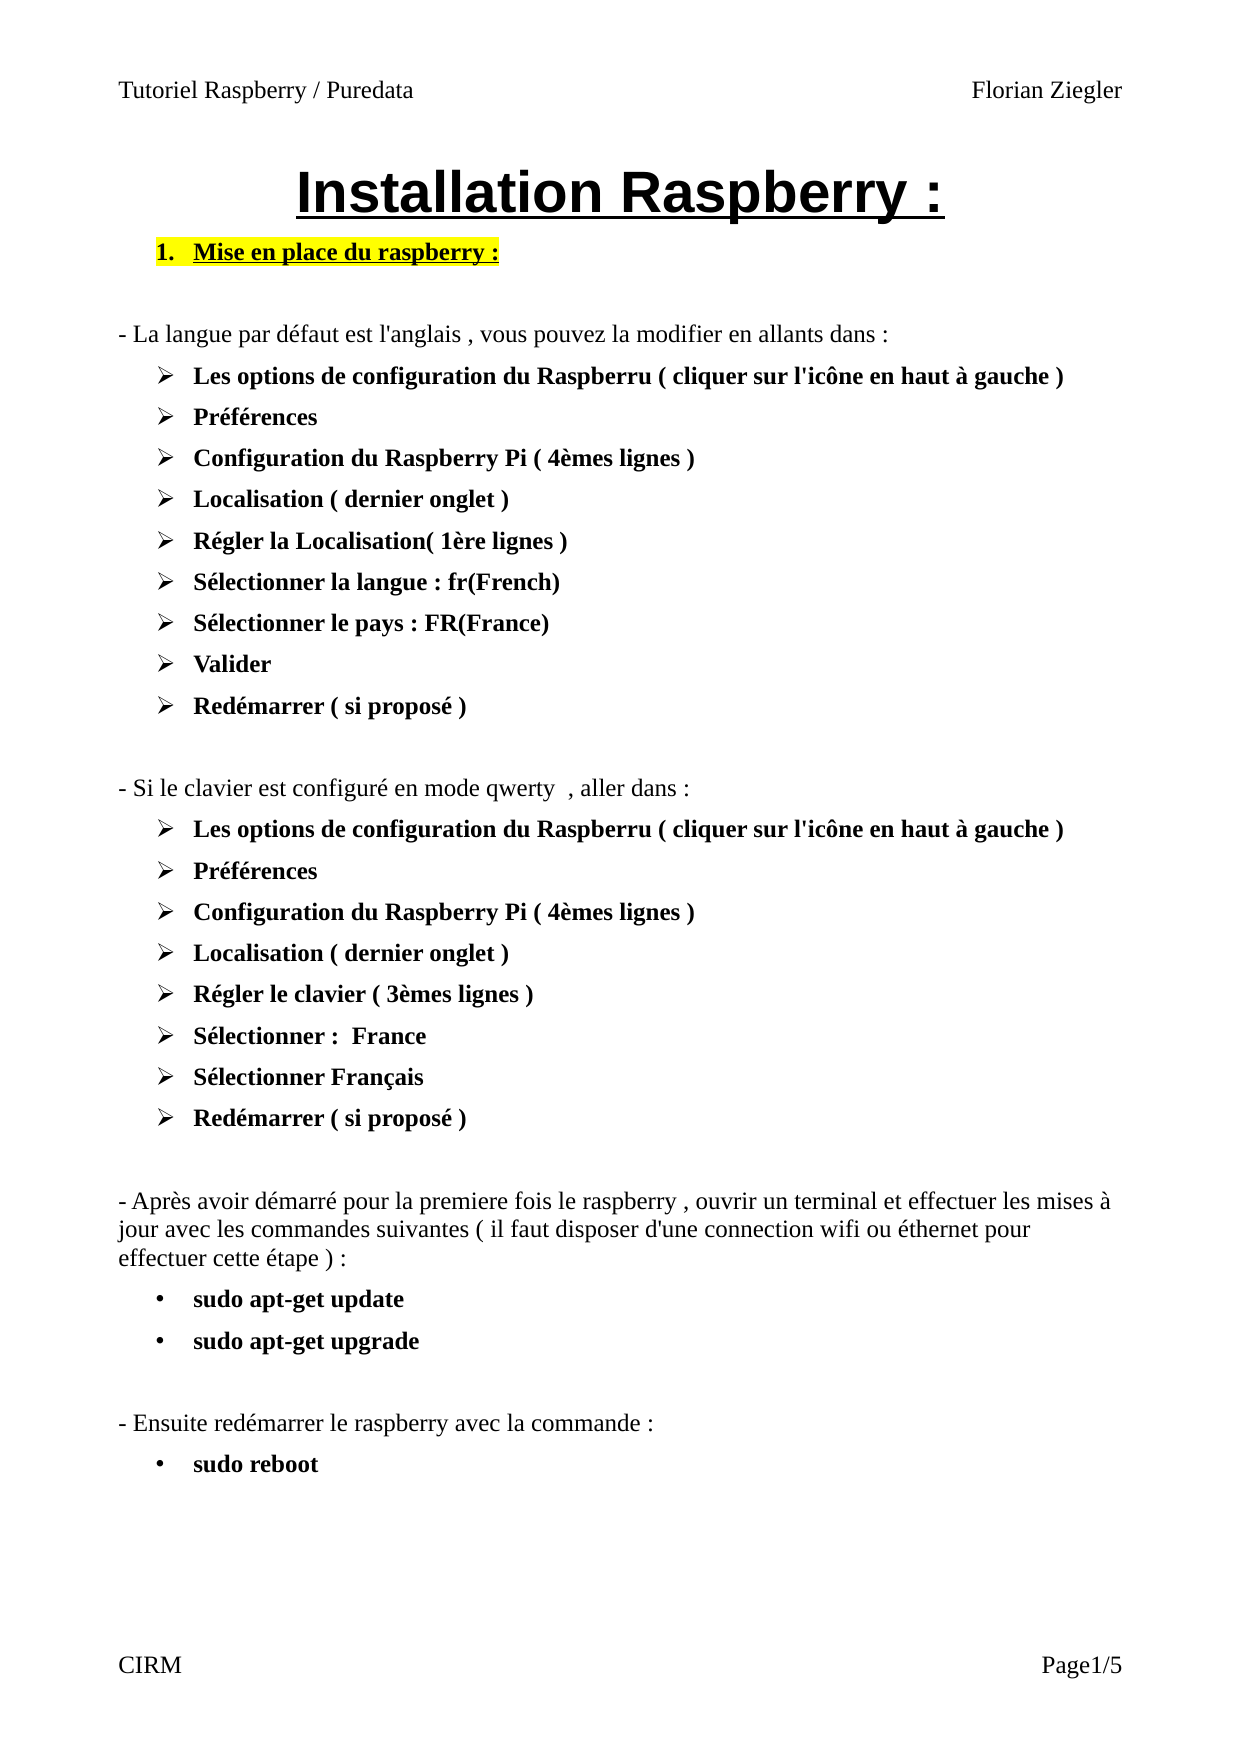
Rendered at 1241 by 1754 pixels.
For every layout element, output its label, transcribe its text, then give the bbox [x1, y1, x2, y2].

list Sélectionner Français [156, 1062, 1122, 1091]
text - Ensuite redémarrer le raspberry avec la commande : [118, 1408, 1122, 1437]
list sudo apt-get upgrade [156, 1326, 1122, 1354]
list Les options de configuration du Raspberru ( cliquer sur l'icône en haut à gauche ) [156, 814, 1122, 843]
list Configuration du Raspberry Pi ( 4èmes lignes ) [156, 897, 1122, 926]
text - Après avoir démarré pour la premiere fois le raspberry , ouvrir un terminal et effectuer les mises à jour avec les commandes suivantes ( il faut disposer d'une connection wifi ou éthernet pour effectuer cette étape ) : [118, 1186, 1122, 1272]
list Préférences [156, 856, 1122, 884]
list sudo apt-get update [156, 1284, 1122, 1313]
list Redémarrer ( si proposé ) [156, 1103, 1122, 1132]
list Localisation ( dernier onglet ) [156, 938, 1122, 967]
list Sélectionner le pays : FR(France) [156, 608, 1122, 637]
text - La langue par défaut est l'anglais , vous pouvez la modifier en allants dans : [118, 319, 1122, 348]
list Valider [156, 649, 1122, 678]
list sudo reboot [156, 1449, 1122, 1478]
list Configuration du Raspberry Pi ( 4èmes lignes ) [156, 443, 1122, 472]
list Régler le clavier ( 3èmes lignes ) [156, 979, 1122, 1008]
list Sélectionner : France [156, 1021, 1122, 1049]
list Mise en place du raspberry : [156, 237, 1122, 266]
list Redémarrer ( si proposé ) [156, 691, 1122, 719]
list Sélectionner la langue : fr(French) [156, 567, 1122, 596]
text - Si le clavier est configuré en mode qwerty , aller dans : [118, 773, 1122, 802]
text Installation Raspberry : [118, 157, 1122, 224]
list Les options de configuration du Raspberru ( cliquer sur l'icône en haut à gauche ) [156, 361, 1122, 389]
list Régler la Localisation( 1ère lignes ) [156, 526, 1122, 554]
list Localisation ( dernier onglet ) [156, 484, 1122, 513]
list Préférences [156, 402, 1122, 431]
